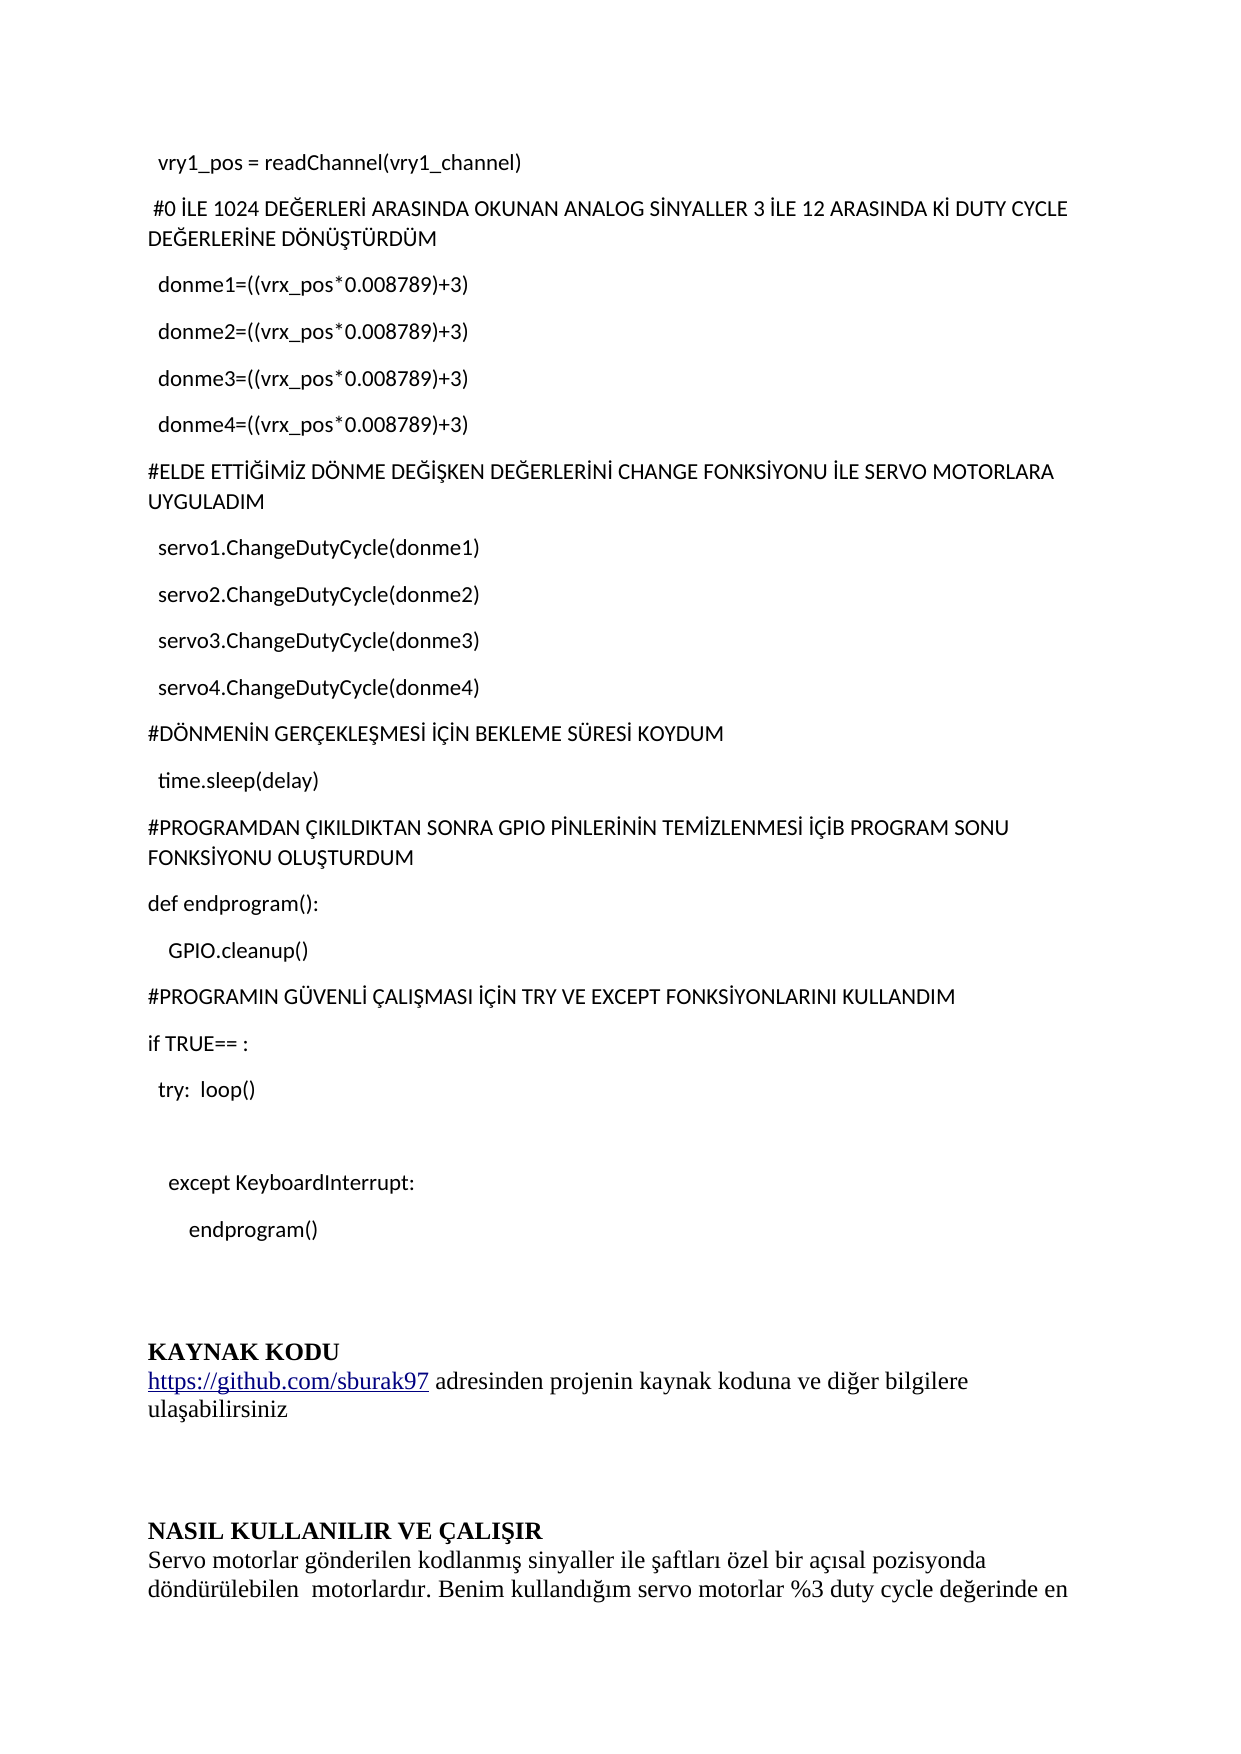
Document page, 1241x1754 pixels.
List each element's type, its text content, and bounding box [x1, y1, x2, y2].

text #0 İLE 1024 DEĞERLERİ ARASINDA OKUNAN ANALOG SİNYALLER 3 İLE 12 ARASINDA Kİ DUTY CYCLE DEĞERLERİNE DÖNÜŞTÜRDÜM [148, 194, 1093, 252]
text servo1.ChangeDutyCycle(donme1) [148, 533, 1093, 561]
text #PROGRAMIN GÜVENLİ ÇALIŞMASI İÇİN TRY VE EXCEPT FONKSİYONLARINI KULLANDIM [148, 982, 1093, 1010]
text servo3.ChangeDutyCycle(donme3) [148, 626, 1093, 654]
text donme1=((vrx_pos*0.008789)+3) [148, 271, 1093, 299]
text donme4=((vrx_pos*0.008789)+3) [148, 410, 1093, 438]
text vry1_pos = readChannel(vry1_channel) [148, 148, 1093, 176]
text except KeyboardInterrupt: [148, 1168, 1093, 1197]
text KAYNAK KODU [148, 1337, 1093, 1366]
text endprogram() [148, 1215, 1093, 1243]
text GPIO.cleanup() [148, 936, 1093, 964]
text def endprogram(): [148, 889, 1093, 917]
text #ELDE ETTİĞİMİZ DÖNME DEĞİŞKEN DEĞERLERİNİ CHANGE FONKSİYONU İLE SERVO MOTORLARA UYGULADIM [148, 457, 1093, 515]
text if TRUE== : [148, 1029, 1093, 1057]
text donme2=((vrx_pos*0.008789)+3) [148, 317, 1093, 345]
text servo4.ChangeDutyCycle(donme4) [148, 673, 1093, 701]
text #DÖNMENİN GERÇEKLEŞMESİ İÇİN BEKLEME SÜRESİ KOYDUM [148, 719, 1093, 748]
text time.sleep(delay) [148, 766, 1093, 794]
text donme3=((vrx_pos*0.008789)+3) [148, 364, 1093, 392]
text Servo motorlar gönderilen kodlanmış sinyaller ile şaftları özel bir açısal pozisyonda döndürülebilen motorlardır. Benim kullandığım servo motorlar %3 duty cycle değerinde en [148, 1545, 1093, 1603]
text #PROGRAMDAN ÇIKILDIKTAN SONRA GPIO PİNLERİNİN TEMİZLENMESİ İÇİB PROGRAM SONU FONKSİYONU OLUŞTURDUM [148, 813, 1093, 871]
text try: loop() [148, 1075, 1093, 1103]
text NASIL KULLANILIR VE ÇALIŞIR [148, 1516, 1093, 1545]
text https://github.com/sburak97 adresinden projenin kaynak koduna ve diğer bilgilere ulaşabilirsiniz [148, 1366, 1093, 1423]
text servo2.ChangeDutyCycle(donme2) [148, 580, 1093, 608]
